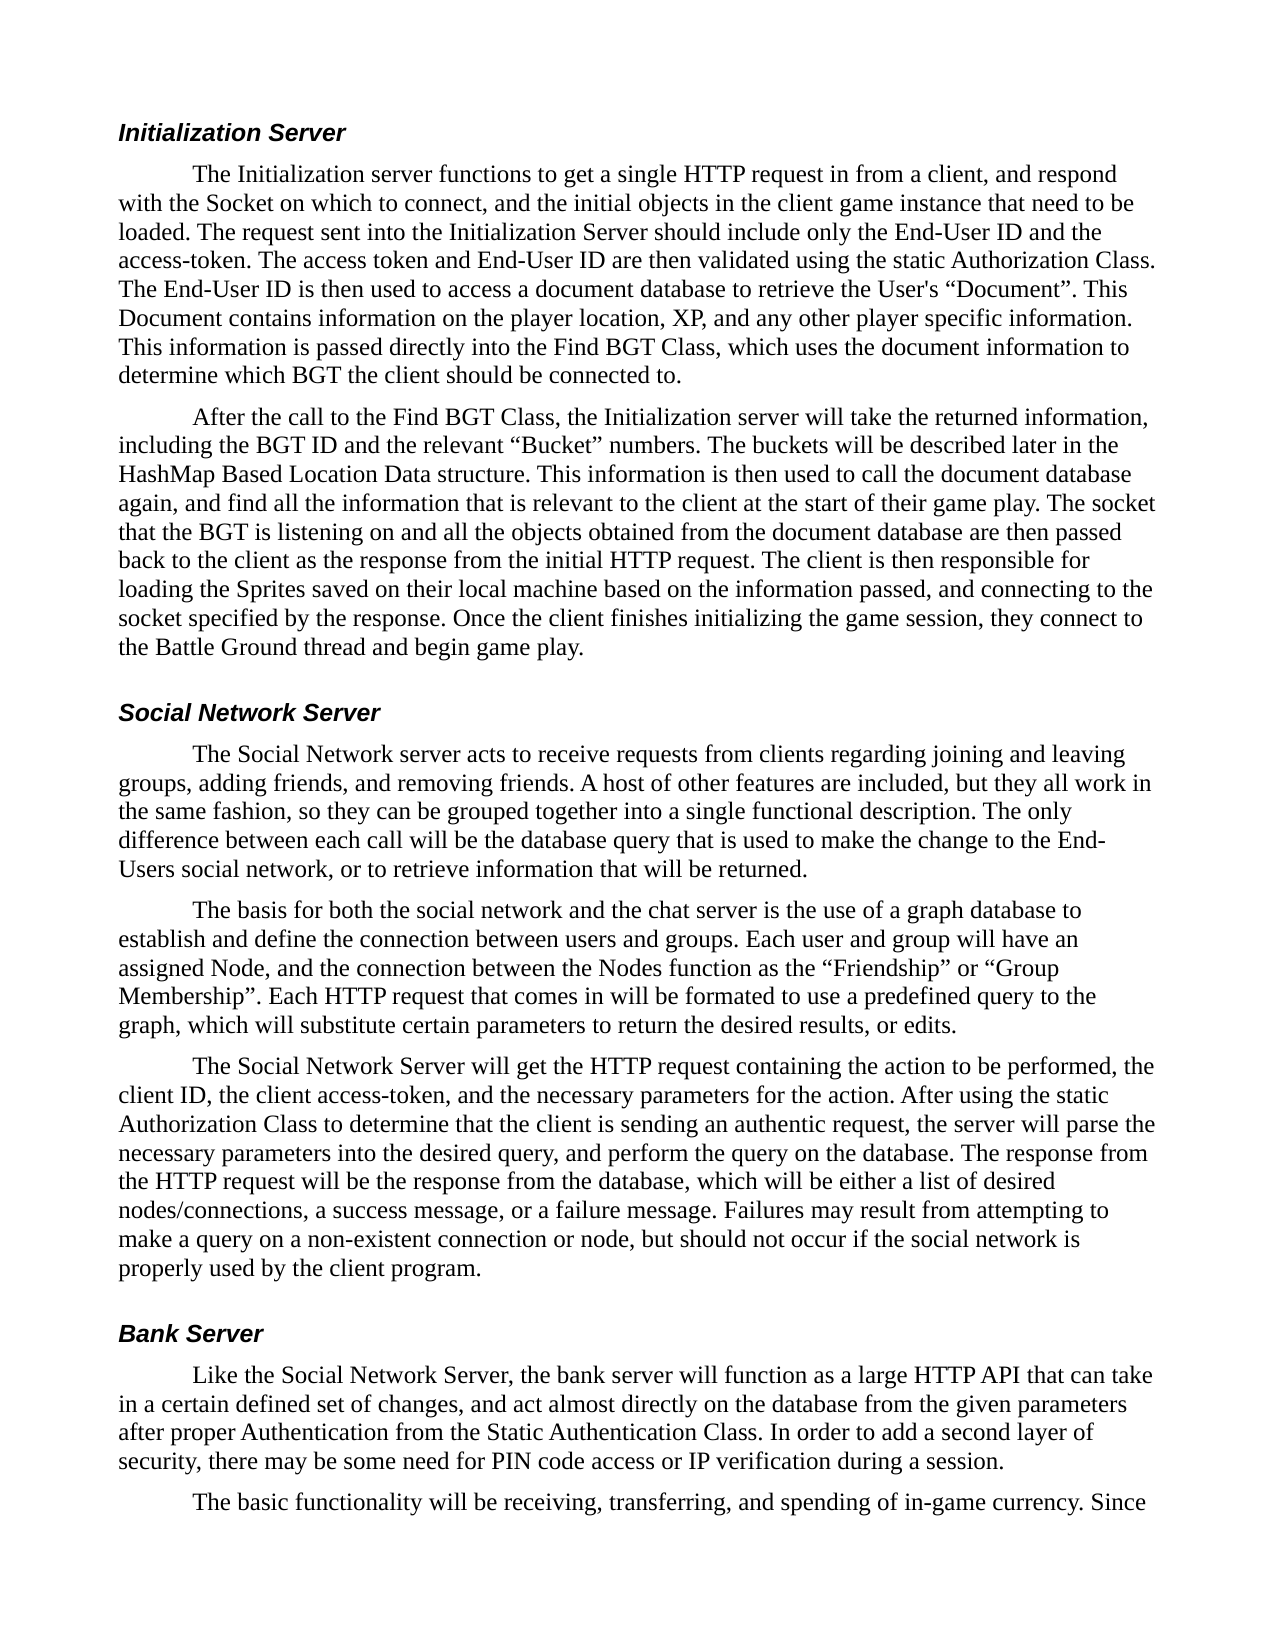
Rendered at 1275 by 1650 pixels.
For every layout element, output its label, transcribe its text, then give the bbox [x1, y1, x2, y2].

text After the call to the Find BGT Class, the Initialization server will take the returned information, including the BGT ID and the relevant “Bucket” numbers. The buckets will be described later in the HashMap Based Location Data structure. This information is then used to call the document database again, and find all the information that is relevant to the client at the start of their game play. The socket that the BGT is listening on and all the objects obtained from the document database are then passed back to the client as the response from the initial HTTP request. The client is then responsible for loading the Sprites saved on their local machine based on the information passed, and connecting to the socket specified by the response. Once the client finishes initializing the game session, they connect to the Battle Ground thread and begin game play. [118, 402, 1157, 660]
subtitle Initialization Server [118, 118, 1157, 147]
text Like the Social Network Server, the bank server will function as a large HTTP API that can take in a certain defined set of changes, and act almost directly on the database from the given parameters after proper Authentication from the Static Authentication Class. In order to add a second layer of security, there may be some need for PIN code access or IP verification during a session. [118, 1360, 1157, 1475]
text The Social Network Server will get the HTTP request containing the action to be performed, the client ID, the client access-token, and the necessary parameters for the action. After using the static Authorization Class to determine that the client is sending an authentic request, the server will parse the necessary parameters into the desired query, and perform the query on the database. The response from the HTTP request will be the response from the database, which will be either a list of desired nodes/connections, a success message, or a failure message. Failures may result from attempting to make a query on a non-existent connection or node, but should not occur if the social network is properly used by the client program. [118, 1051, 1157, 1281]
subtitle Bank Server [118, 1319, 1157, 1347]
text The basic functionality will be receiving, transferring, and spending of in-game currency. Since [118, 1487, 1157, 1516]
text The basis for both the social network and the chat server is the use of a graph database to establish and define the connection between users and groups. Each user and group will have an assigned Node, and the connection between the Nodes function as the “Friendship” or “Group Membership”. Each HTTP request that comes in will be formated to use a predefined query to the graph, which will substitute certain parameters to return the desired results, or edits. [118, 895, 1157, 1039]
text The Initialization server functions to get a single HTTP request in from a client, and respond with the Socket on which to connect, and the initial objects in the client game instance that need to be loaded. The request sent into the Initialization Server should include only the End-User ID and the access-token. The access token and End-User ID are then validated using the static Authorization Class. The End-User ID is then used to access a document database to retrieve the User's “Document”. This Document contains information on the player location, XP, and any other player specific information. This information is passed directly into the Find BGT Class, which uses the document information to determine which BGT the client should be connected to. [118, 159, 1157, 389]
subtitle Social Network Server [118, 698, 1157, 726]
text The Social Network server acts to receive requests from clients regarding joining and leaving groups, adding friends, and removing friends. A host of other features are included, but they all work in the same fashion, so they can be grouped together into a single functional description. The only difference between each call will be the database query that is used to make the change to the End-Users social network, or to retrieve information that will be returned. [118, 739, 1157, 883]
